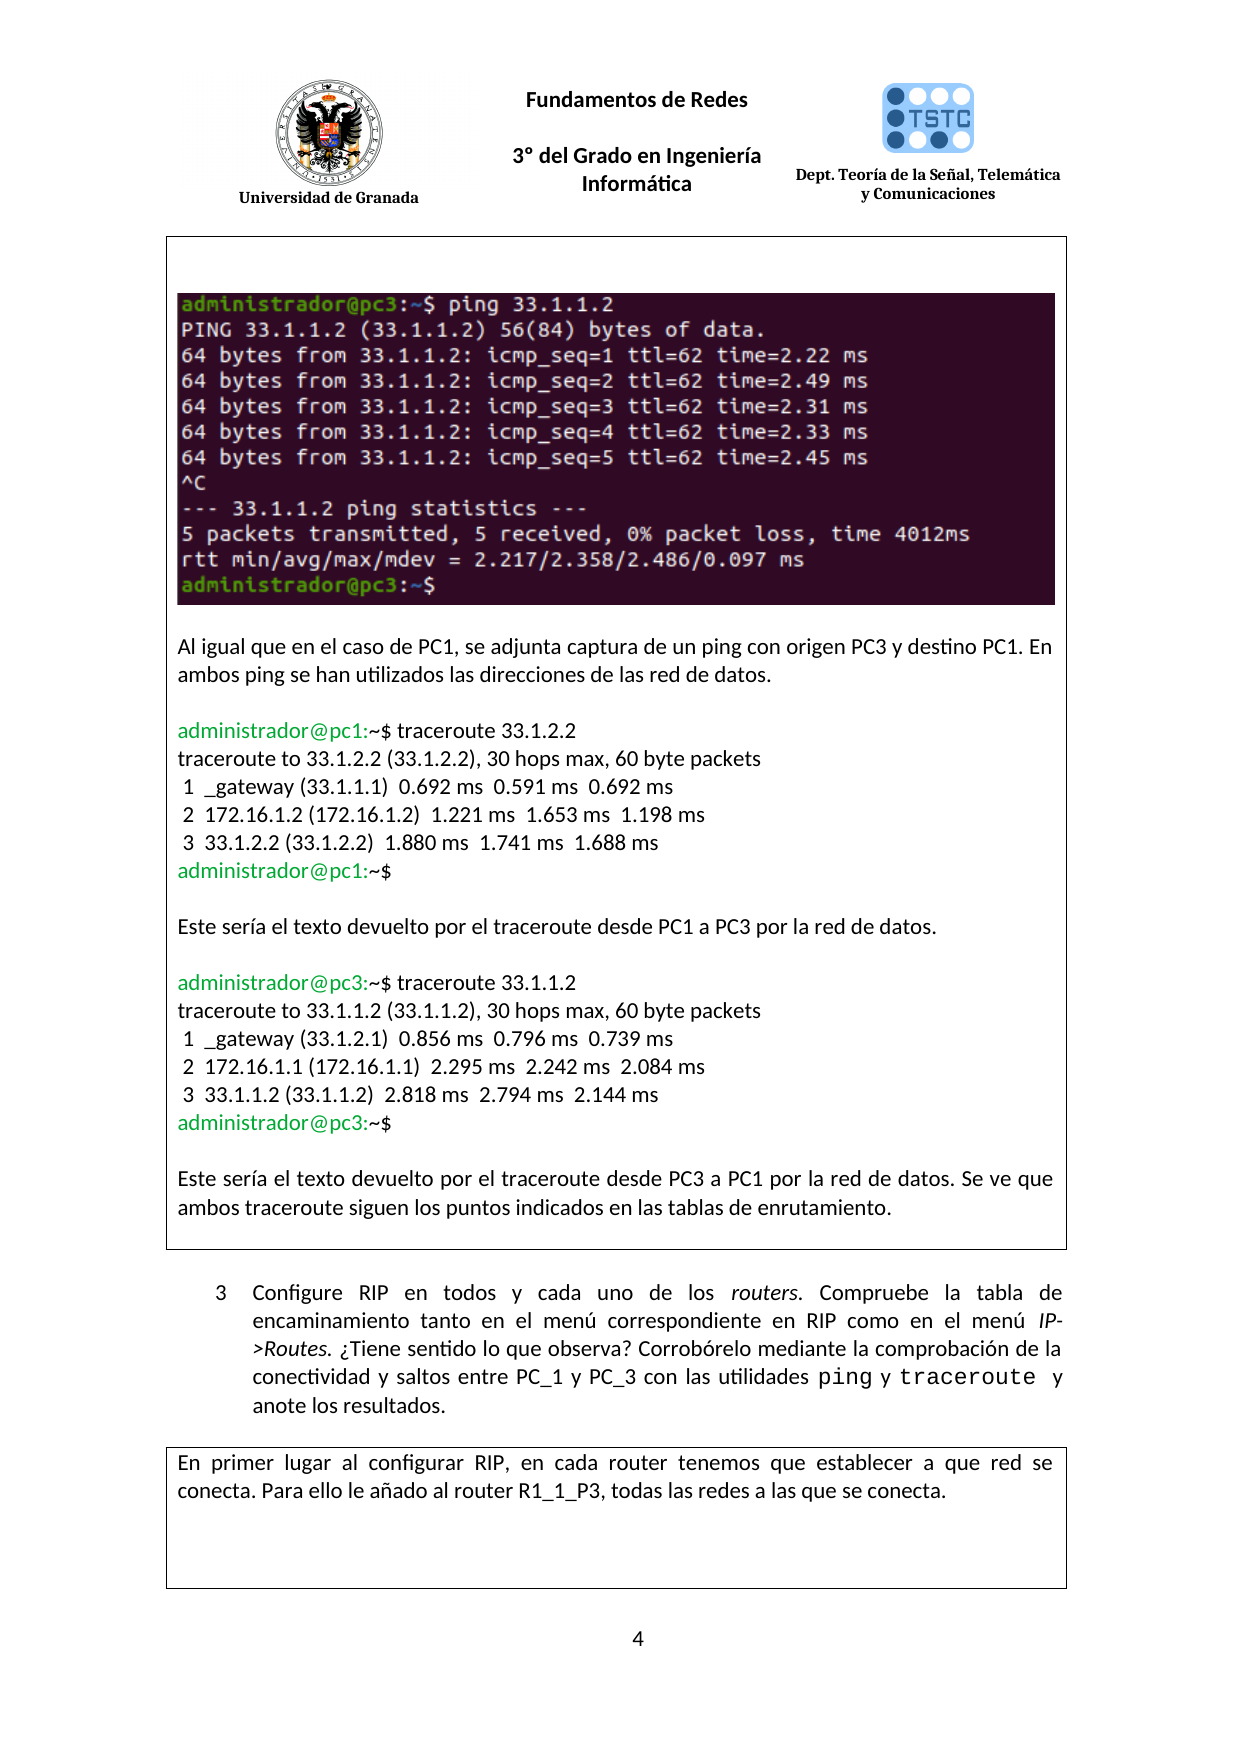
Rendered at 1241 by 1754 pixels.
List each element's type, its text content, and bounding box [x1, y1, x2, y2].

picture [177, 293, 1055, 605]
list Configure RIP en todos y cada uno de los routers. Compruebe la tabla de encaminamiento tanto en el menú correspondiente en RIP como en el menú IP->Routes. ¿Tiene sentido lo que observa? Corrobórelo mediante la comprobación de la conectividad y saltos entre PC_1 y PC_3 con las utilidades ping y traceroute y anote los resultados. [215, 1278, 1063, 1419]
picture [178, 73, 479, 189]
table_header En primer lugar al configurar RIP, en cada router tenemos que establecer a que red se conecta. Para ello le añado al router R1_1_P3, todas las redes a las que se conecta. [167, 1448, 1066, 1588]
table_header Al igual que en el caso de PC1, se adjunta captura de un ping con origen PC3 y destino PC1. En ambos ping se han utilizados las direcciones de las red de datos. administrador@pc1:~$ traceroute 33.1.2.2 traceroute to 33.1.2.2 (33.1.2.2), 30 hops max, 60 byte packets 1 _gateway (33.1.1.1) 0.692 ms 0.591 ms 0.692 ms 2 172.16.1.2 (172.16.1.2) 1.221 ms 1.653 ms 1.198 ms 3 33.1.2.2 (33.1.2.2) 1.880 ms 1.741 ms 1.688 ms administrador@pc1:~$ Este sería el texto devuelto por el traceroute desde PC1 a PC3 por la red de datos. administrador@pc3:~$ traceroute 33.1.1.2 traceroute to 33.1.1.2 (33.1.1.2), 30 hops max, 60 byte packets 1 _gateway (33.1.2.1) 0.856 ms 0.796 ms 0.739 ms 2 172.16.1.1 (172.16.1.1) 2.295 ms 2.242 ms 2.084 ms 3 33.1.1.2 (33.1.1.2) 2.818 ms 2.794 ms 2.144 ms administrador@pc3:~$ Este sería el texto devuelto por el traceroute desde PC3 a PC1 por la red de datos. Se ve que ambos traceroute siguen los puntos indicados en las tablas de enrutamiento. [167, 237, 1066, 1249]
